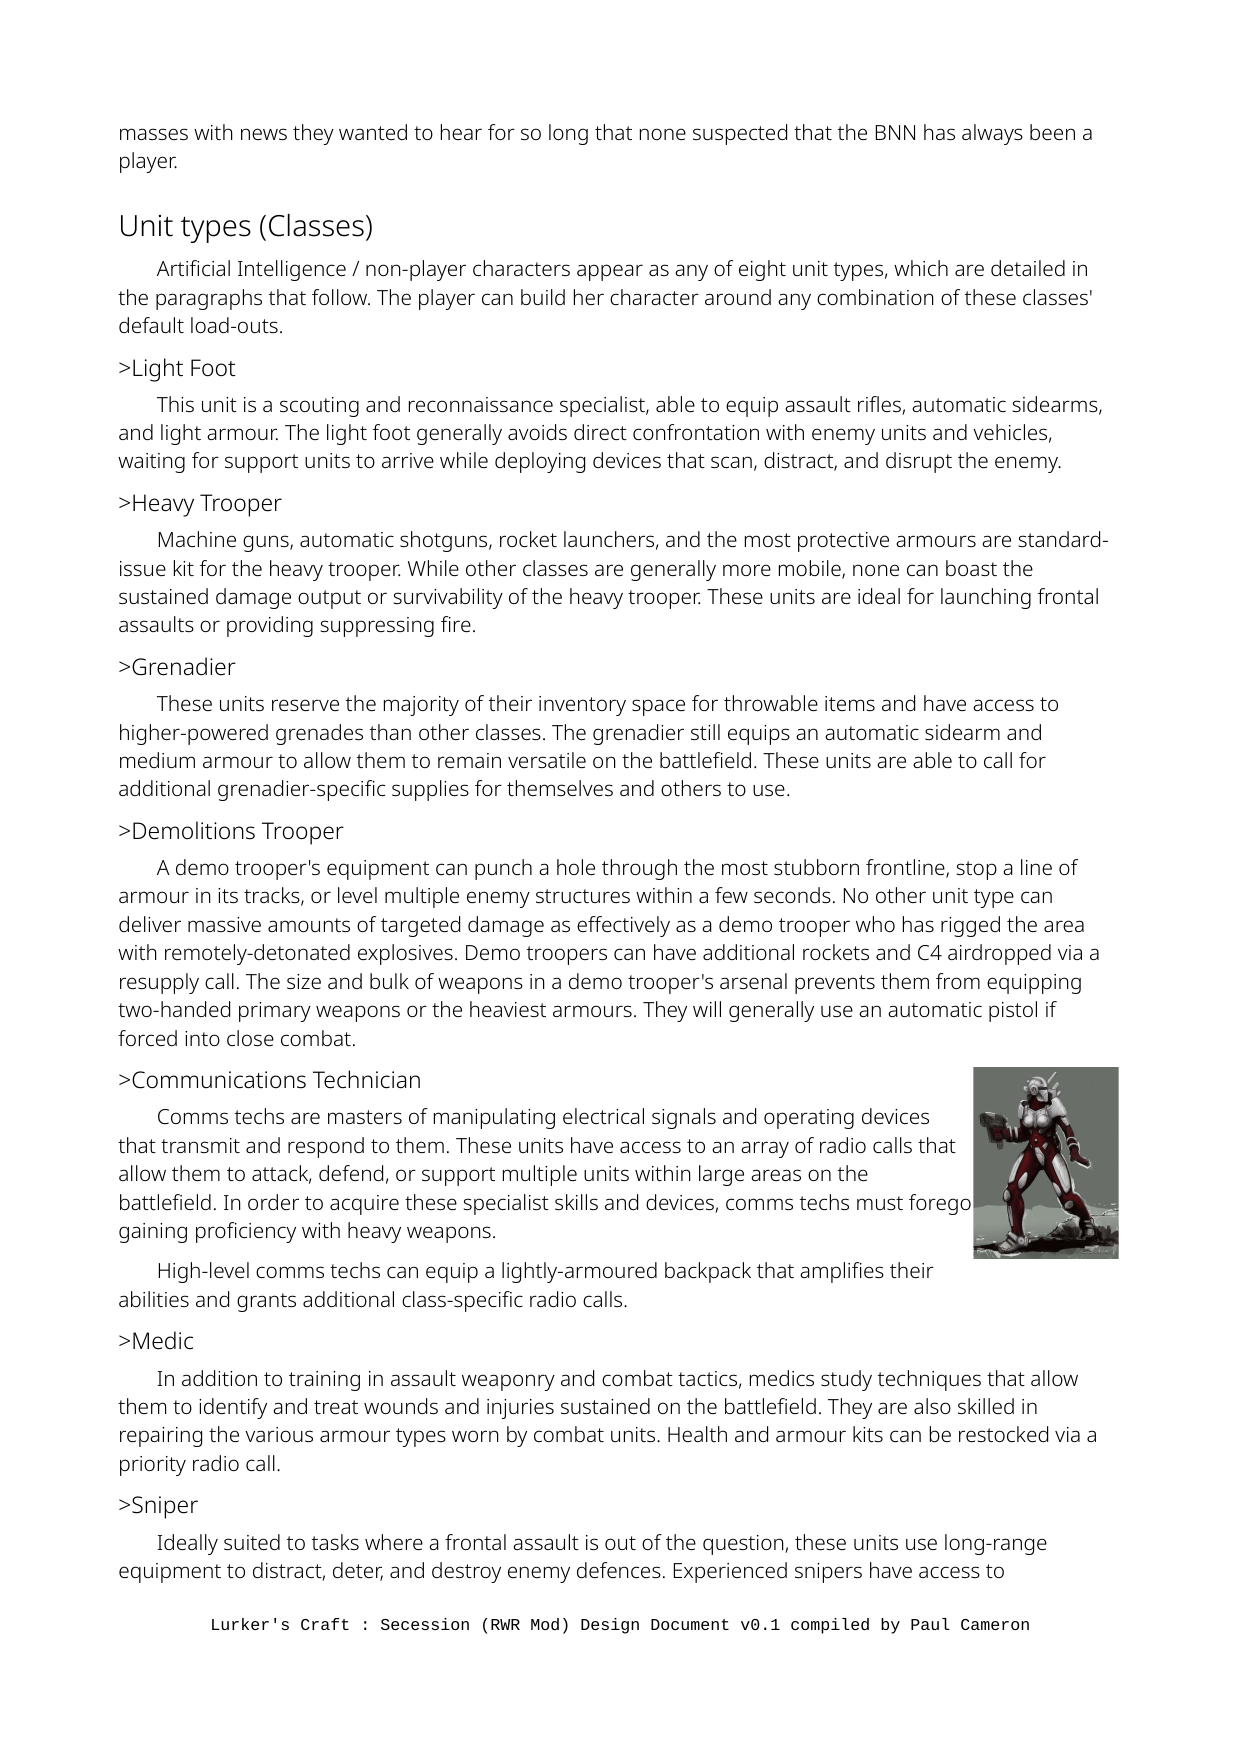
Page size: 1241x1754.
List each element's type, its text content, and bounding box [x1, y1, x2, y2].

text High-level comms techs can equip a lightly-armoured backpack that amplifies their abilities and grants additional class-specific radio calls. [118, 1257, 1122, 1313]
text This unit is a scouting and reconnaissance specialist, able to equip assault rifles, automatic sidearms, and light armour. The light foot generally avoids direct confrontation with enemy units and vehicles, waiting for support units to arrive while deploying devices that scan, distract, and disrupt the enemy. [118, 390, 1122, 475]
subtitle >Heavy Trooper [118, 487, 1122, 518]
text Artificial Intelligence / non-player characters appear as any of eight unit types, which are detailed in the paragraphs that follow. The player can build her character around any combination of these classes' default load-outs. [118, 254, 1122, 339]
text Comms techs are masters of manipulating electrical signals and operating devices that transmit and respond to them. These units have access to an array of radio calls that allow them to attack, defend, or support multiple units within large areas on the battlefield. In order to acquire these specialist skills and devices, comms techs must forego gaining proficiency with heavy weapons. [118, 1102, 973, 1245]
text Ideally suited to tasks where a frontal assault is out of the question, these units use long-range equipment to distract, deter, and destroy enemy defences. Experienced snipers have access to [118, 1528, 1122, 1584]
subtitle Unit types (Classes) [118, 206, 1122, 245]
subtitle >Sniper [118, 1489, 1122, 1521]
subtitle >Communications Technician [118, 1064, 1122, 1095]
text In addition to training in assault weaponry and combat tactics, medics study techniques that allow them to identify and treat wounds and injuries sustained on the battlefield. They are also skilled in repairing the various armour types worn by combat units. Health and armour kits can be restocked via a priority radio call. [118, 1364, 1122, 1477]
picture [973, 1067, 1119, 1259]
text Machine guns, automatic shotguns, rocket launchers, and the most protective armours are standard-issue kit for the heavy trooper. While other classes are generally more mobile, none can boast the sustained damage output or survivability of the heavy trooper. These units are ideal for launching frontal assaults or providing suppressing fire. [118, 525, 1122, 639]
text masses with news they wanted to hear for so long that none suspected that the BNN has always been a player. [118, 118, 1122, 175]
subtitle >Light Foot [118, 351, 1122, 383]
subtitle >Grenadier [118, 651, 1122, 682]
text These units reserve the majority of their inventory space for throwable items and have access to higher-powered grenades than other classes. The grenadier still equips an automatic sidearm and medium armour to allow them to remain versatile on the battlefield. These units are able to call for additional grenadier-specific supplies for themselves and others to use. [118, 689, 1122, 803]
text A demo trooper's equipment can punch a hole through the most stubborn frontline, stop a line of armour in its tracks, or level multiple enemy structures within a few seconds. No other unit type can deliver massive amounts of targeted damage as effectively as a demo trooper who has rigged the area with remotely-detonated explosives. Demo troopers can have additional rockets and C4 airdropped via a resupply call. The size and bulk of weapons in a demo trooper's arsenal prevents them from equipping two-handed primary weapons or the heaviest armours. They will generally use an automatic pistol if forced into close combat. [118, 853, 1122, 1052]
subtitle >Demolitions Trooper [118, 815, 1122, 846]
subtitle >Medic [118, 1325, 1122, 1357]
